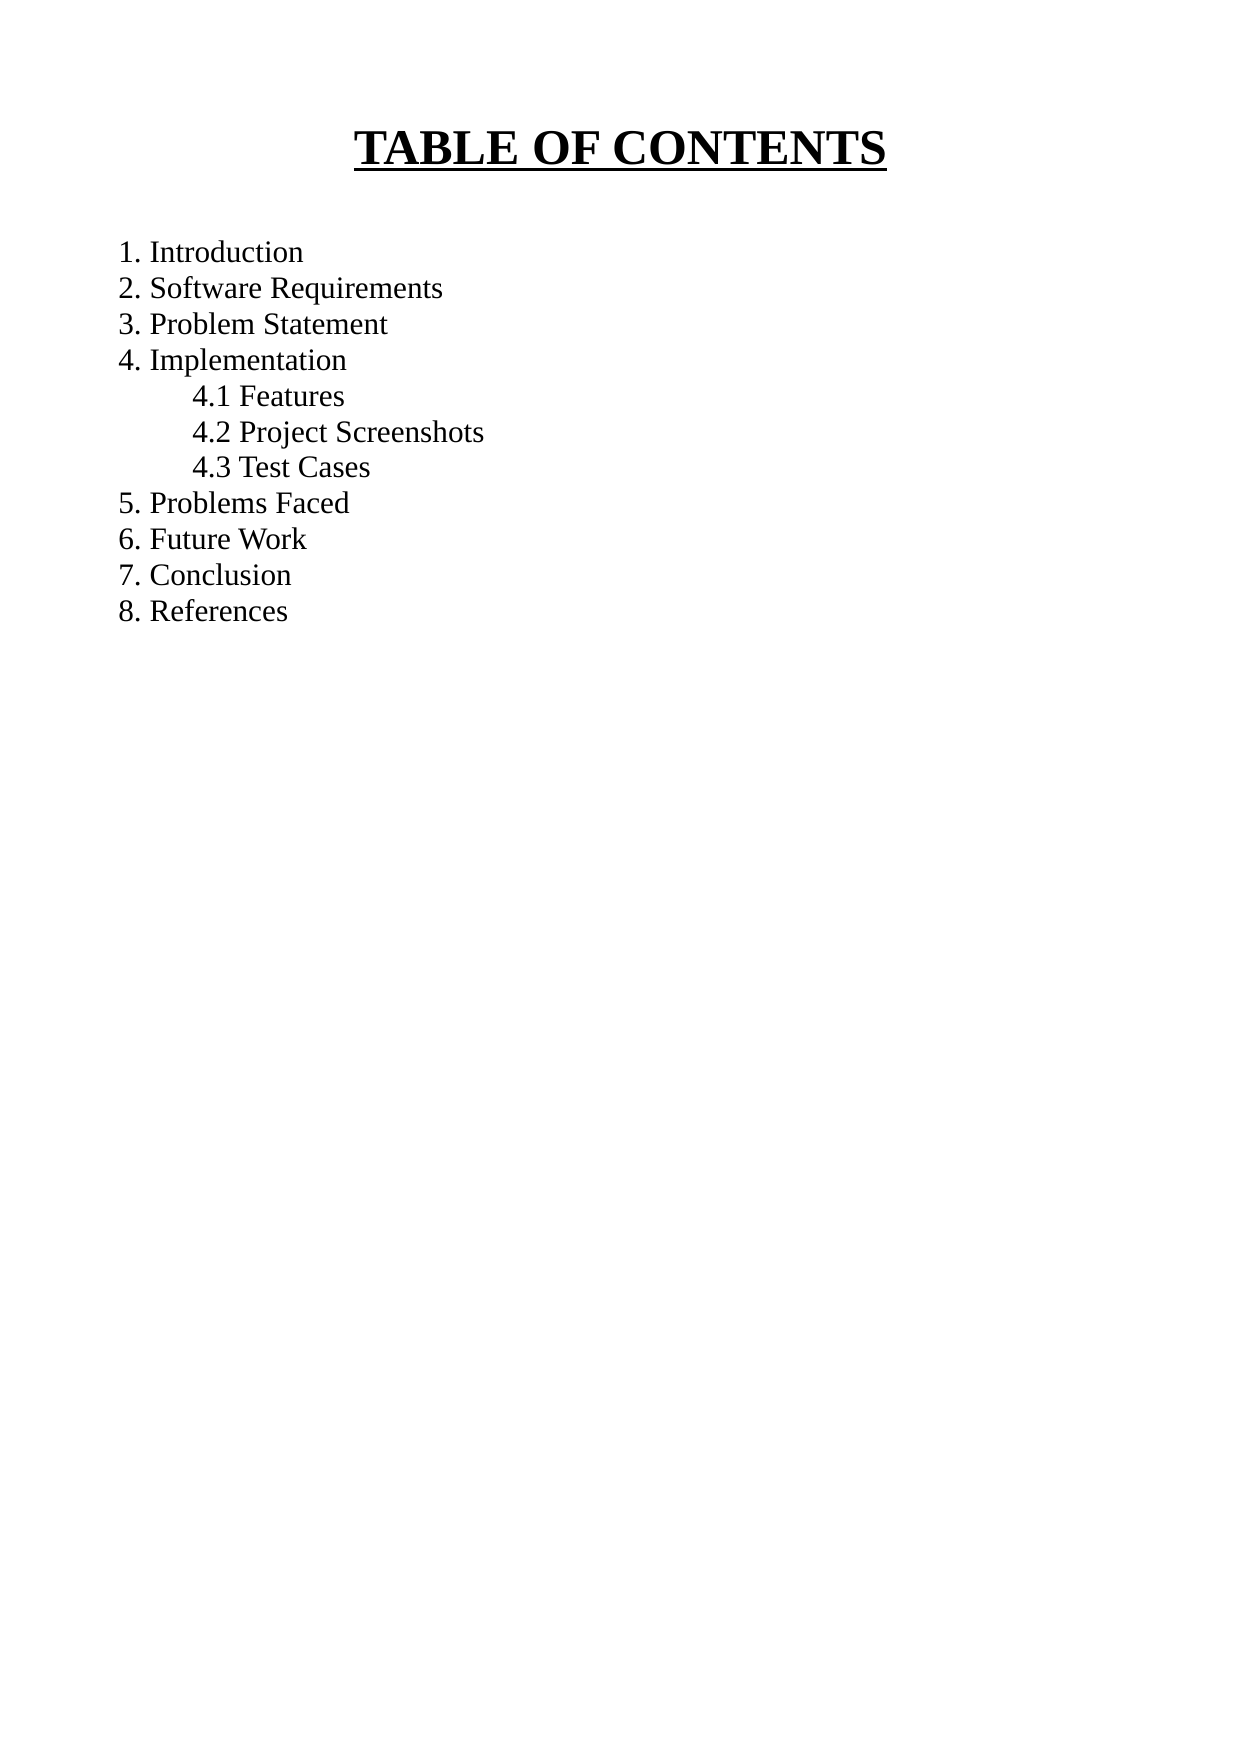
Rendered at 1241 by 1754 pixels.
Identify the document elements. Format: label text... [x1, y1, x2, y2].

text 1. Introduction [118, 233, 1122, 269]
text 4.2 Project Screenshots [118, 413, 1122, 449]
text 8. References [118, 592, 1122, 628]
text 4.3 Test Cases [118, 449, 1122, 485]
text 7. Conclusion [118, 557, 1122, 592]
text 4.1 Features [118, 377, 1122, 413]
text 2. Software Requirements [118, 269, 1122, 305]
text 4. Implementation [118, 341, 1122, 377]
text 3. Problem Statement [118, 305, 1122, 341]
text 5. Problems Faced [118, 485, 1122, 521]
text TABLE OF CONTENTS [118, 118, 1122, 176]
text 6. Future Work [118, 521, 1122, 557]
